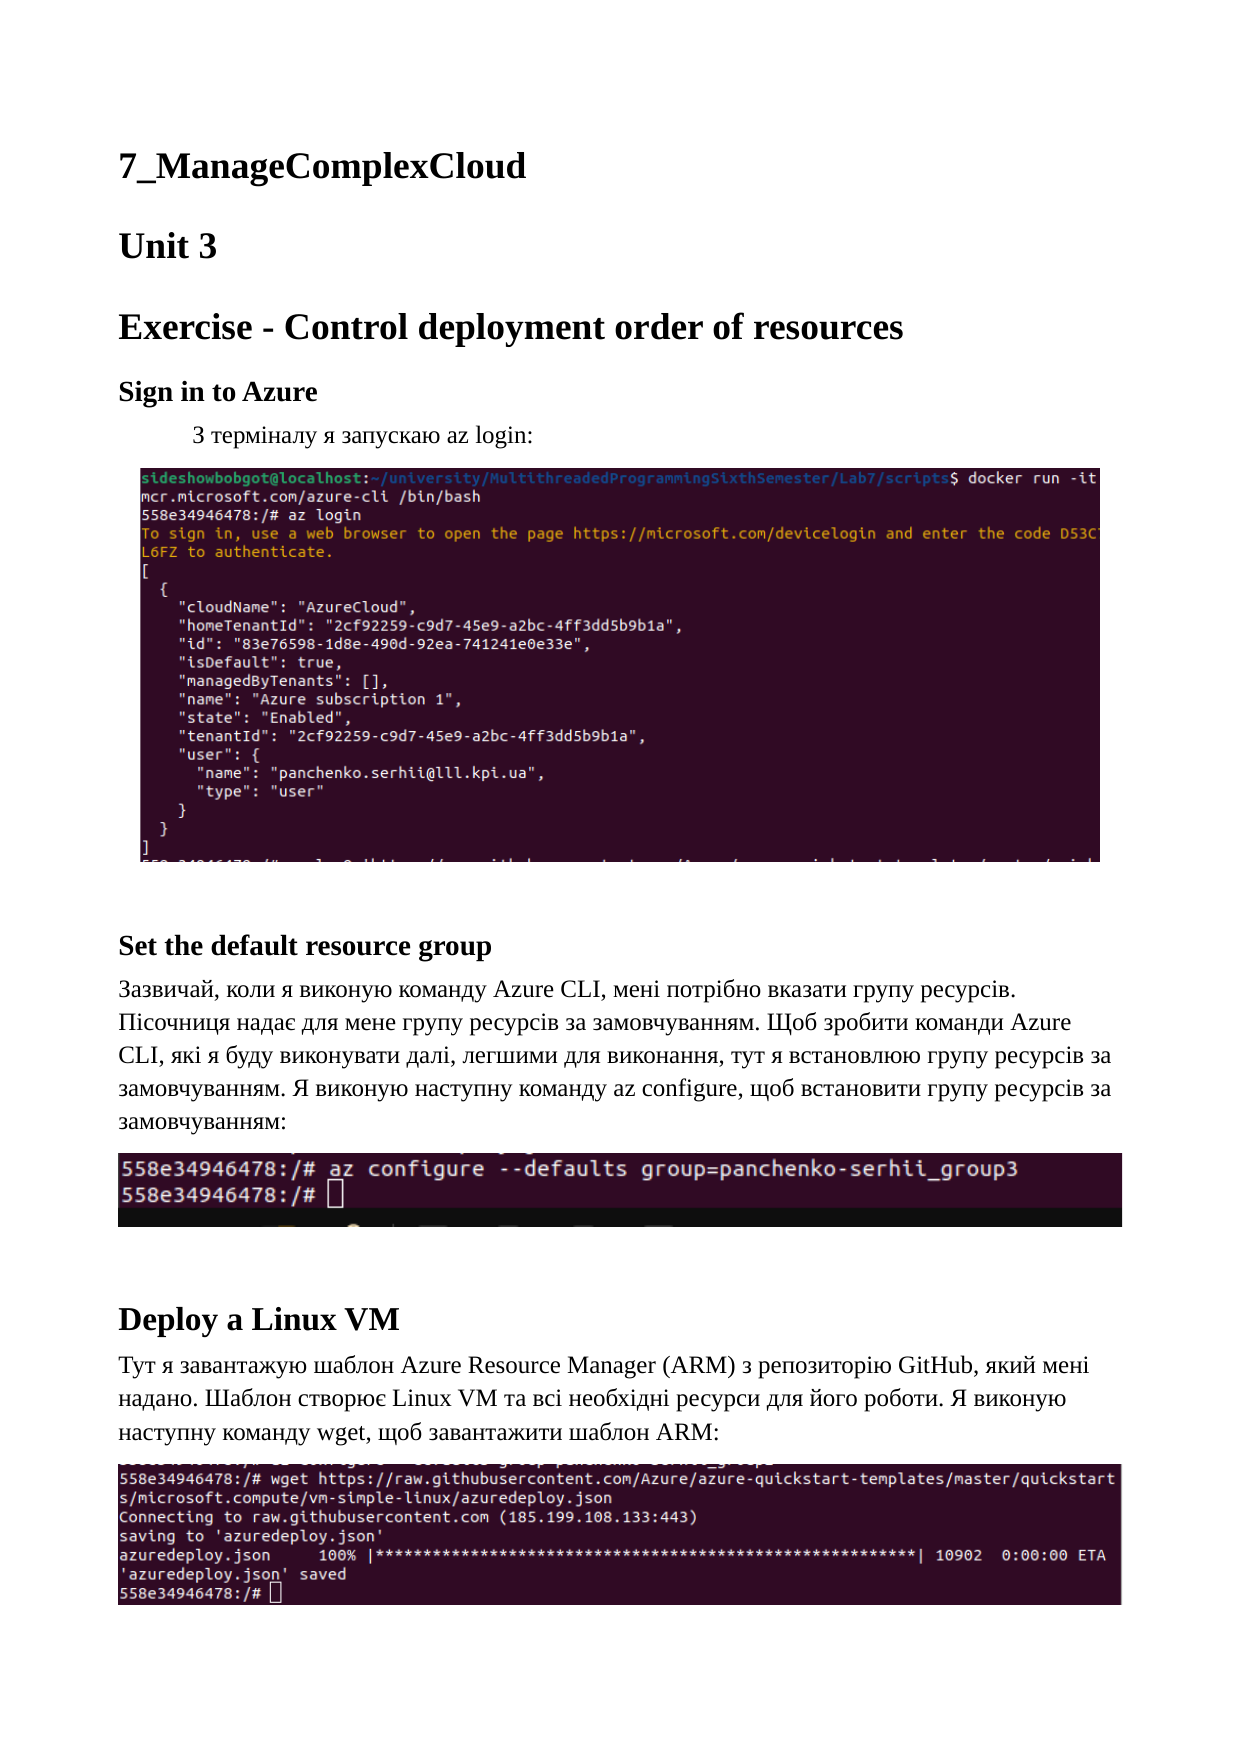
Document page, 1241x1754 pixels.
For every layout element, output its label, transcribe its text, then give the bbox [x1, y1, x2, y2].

picture [118, 1153, 1123, 1227]
text Зазвичай, коли я виконую команду Azure CLI, мені потрібно вказати групу ресурсів. Пісочниця надає для мене групу ресурсів за замовчуванням. Щоб зробити команди Azure CLI, які я буду виконувати далі, легшими для виконання, тут я встановлюю групу ресурсів за замовчуванням. Я виконую наступну команду az configure, щоб встановити групу ресурсів за замовчуванням: [118, 974, 1122, 1134]
subtitle Set the default resource group [118, 928, 1122, 961]
subtitle Deploy a Linux VM [118, 1300, 1122, 1338]
subtitle Exercise - Control deployment order of resources [118, 304, 1122, 347]
subtitle Unit 3 [118, 224, 1122, 267]
subtitle 7_ManageComplexCloud [118, 143, 1122, 186]
picture [118, 1464, 1123, 1605]
subtitle Sign in to Azure [118, 374, 1122, 408]
text Тут я завантажую шаблон Azure Resource Manager (ARM) з репозиторію GitHub, який мені надано. Шаблон створює Linux VM та всі необхідні ресурси для його роботи. Я виконую наступну команду wget, щоб завантажити шаблон ARM: [118, 1351, 1122, 1445]
list З терміналу я запускаю az login: [162, 421, 1122, 449]
picture [140, 468, 1100, 862]
